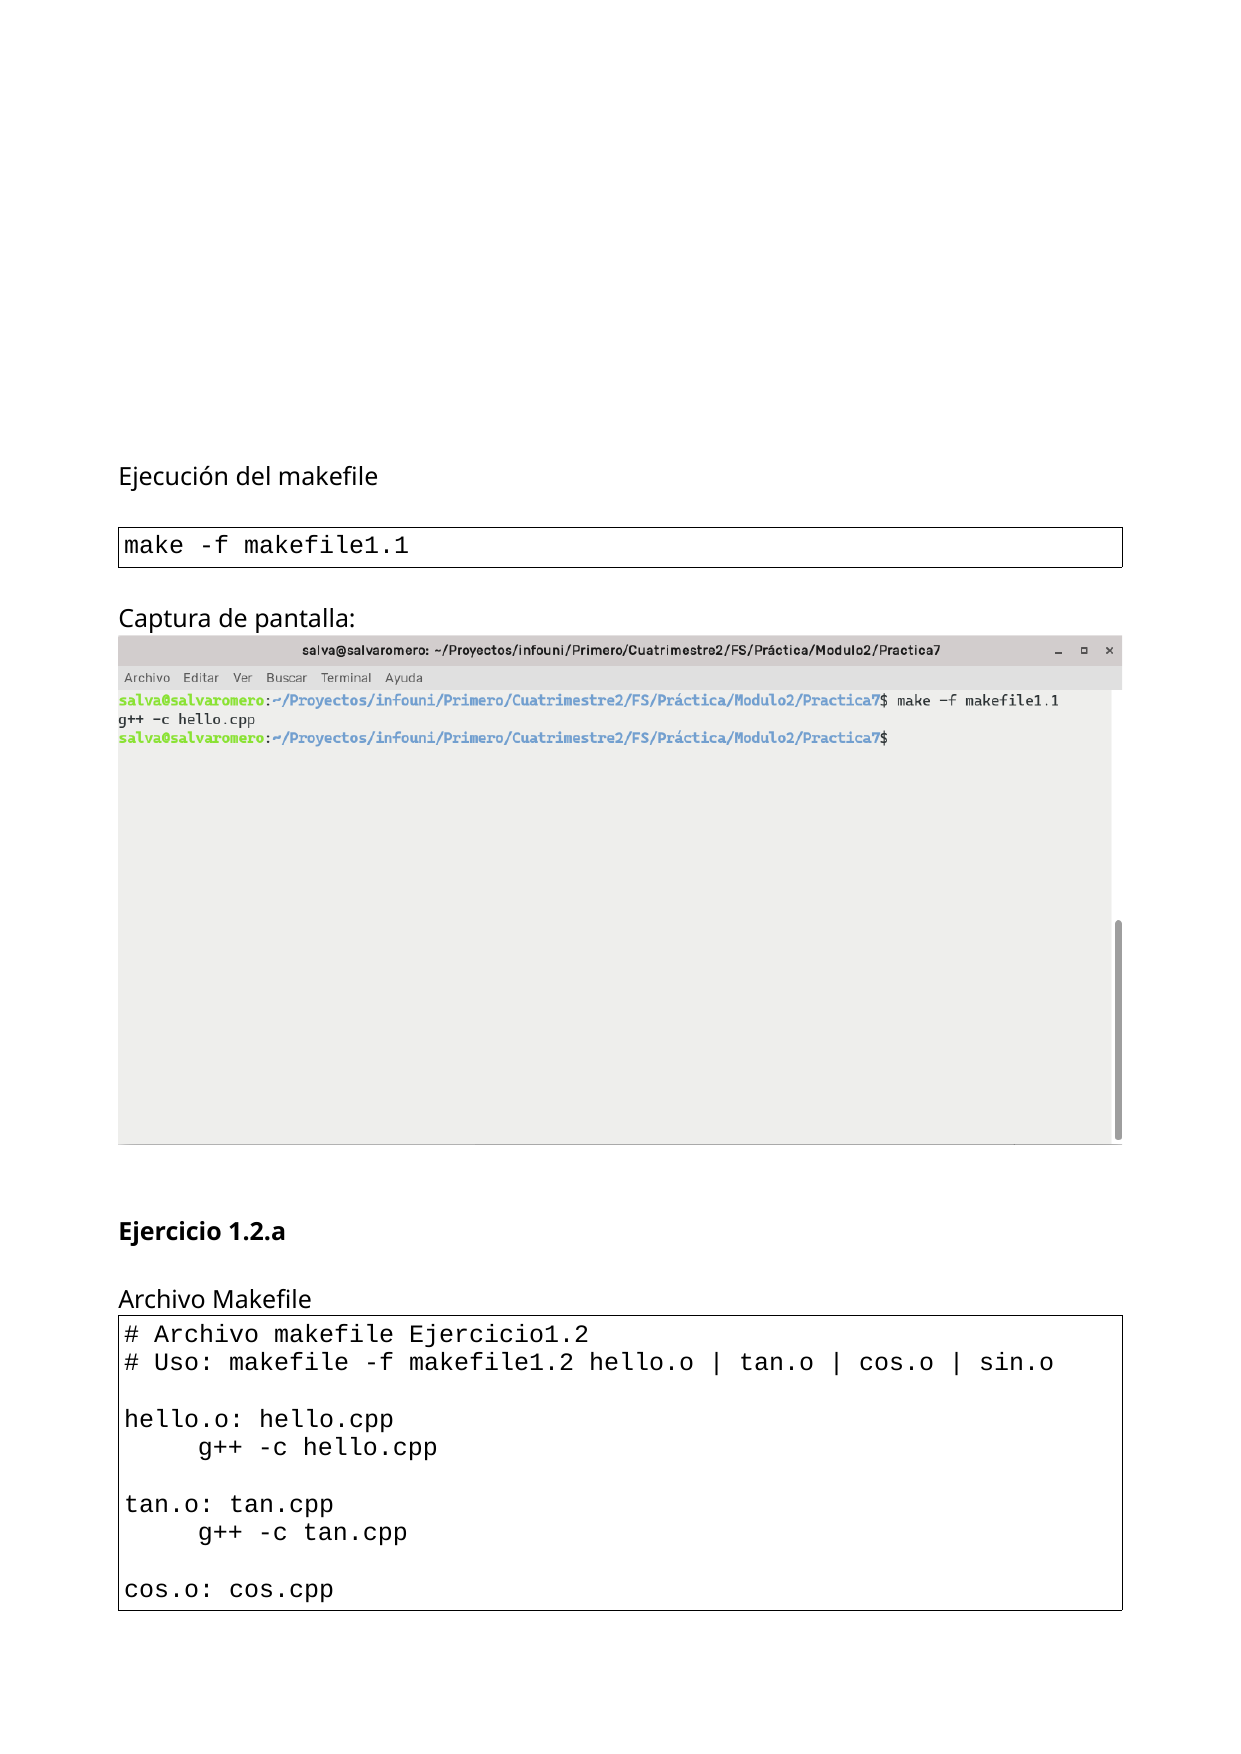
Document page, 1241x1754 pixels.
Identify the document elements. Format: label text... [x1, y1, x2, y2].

text Ejecución del makefile [118, 459, 1122, 493]
text Captura de pantalla: [118, 601, 1122, 635]
picture [118, 635, 1123, 1145]
table_header # Archivo makefile Ejercicio1.2 # Uso: makefile -f makefile1.2 hello.o | tan.o | cos.o | sin.o hello.o: hello.cpp g++ -c hello.cpp tan.o: tan.cpp g++ -c tan.cpp cos.o: cos.cpp [119, 1316, 1122, 1610]
table_header make -f makefile1.1 [119, 528, 1122, 567]
text Archivo Makefile [118, 1281, 1122, 1315]
text Ejercicio 1.2.a [118, 1213, 1122, 1247]
